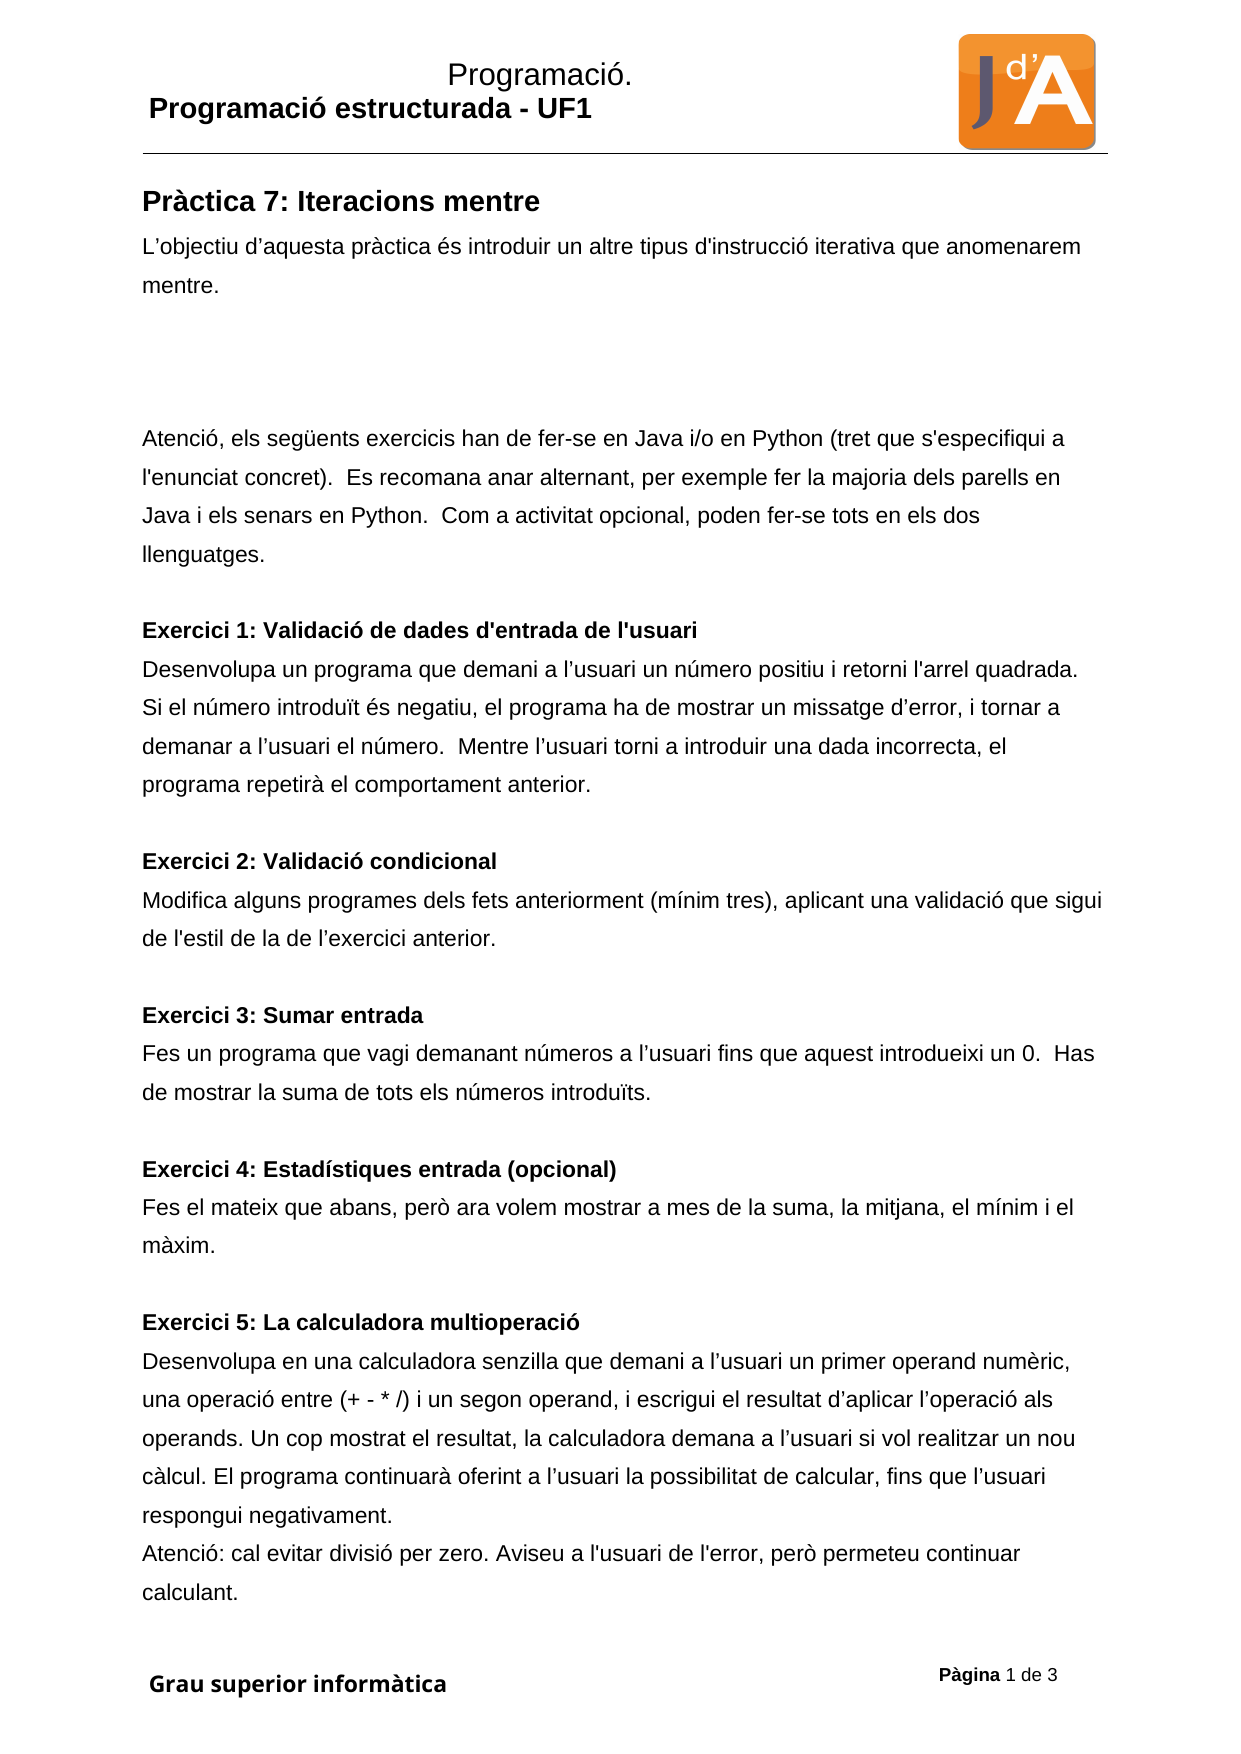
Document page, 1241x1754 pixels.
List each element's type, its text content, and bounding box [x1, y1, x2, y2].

text Desenvolupa en una calculadora senzilla que demani a l’usuari un primer operand numèric, una operació entre (+ - * /) i un segon operand, i escrigui el resultat d’aplicar l’operació als operands. Un cop mostrat el resultat, la calculadora demana a l’usuari si vol realitzar un nou càlcul. El programa continuarà oferint a l’usuari la possibilitat de calcular, fins que l’usuari respongui negativament. [142, 1348, 1107, 1528]
text Fes un programa que vagi demanant números a l’usuari fins que aquest introdueixi un 0. Has de mostrar la suma de tots els números introduïts. [142, 1041, 1107, 1105]
text Atenció: cal evitar divisió per zero. Aviseu a l'usuari de l'error, però permeteu continuar calculant. [142, 1541, 1107, 1605]
text Pràctica 7: Iteracions mentre [142, 185, 1107, 218]
text Modifica alguns programes dels fets anteriorment (mínim tres), aplicant una validació que sigui de l'estil de la de l’exercici anterior. [142, 887, 1107, 951]
text Desenvolupa un programa que demani a l’usuari un número positiu i retorni l'arrel quadrada. Si el número introduït és negatiu, el programa ha de mostrar un missatge d’error, i tornar a demanar a l’usuari el número. Mentre l’usuari torni a introduir una dada incorrecta, el programa repetirà el comportament anterior. [142, 657, 1107, 798]
text Atenció, els següents exercicis han de fer-se en Java i/o en Python (tret que s'especifiqui a l'enunciat concret). Es recomana anar alternant, per exemple fer la majoria dels parells en Java i els senars en Python. Com a activitat opcional, poden fer-se tots en els dos llenguatges. [142, 426, 1107, 567]
picture [958, 34, 1096, 150]
text Exercici 1: Validació de dades d'entrada de l'usuari [142, 618, 1107, 644]
text L’objectiu d’aquesta pràctica és introduir un altre tipus d'instrucció iterativa que anomenarem mentre. [142, 234, 1107, 298]
text Exercici 2: Validació condicional [142, 849, 1107, 874]
text Exercici 3: Sumar entrada [142, 1003, 1107, 1028]
text Fes el mateix que abans, però ara volem mostrar a mes de la suma, la mitjana, el mínim i el màxim. [142, 1195, 1107, 1259]
text Exercici 5: La calculadora multioperació [142, 1310, 1107, 1336]
text Exercici 4: Estadístiques entrada (opcional) [142, 1156, 1107, 1182]
